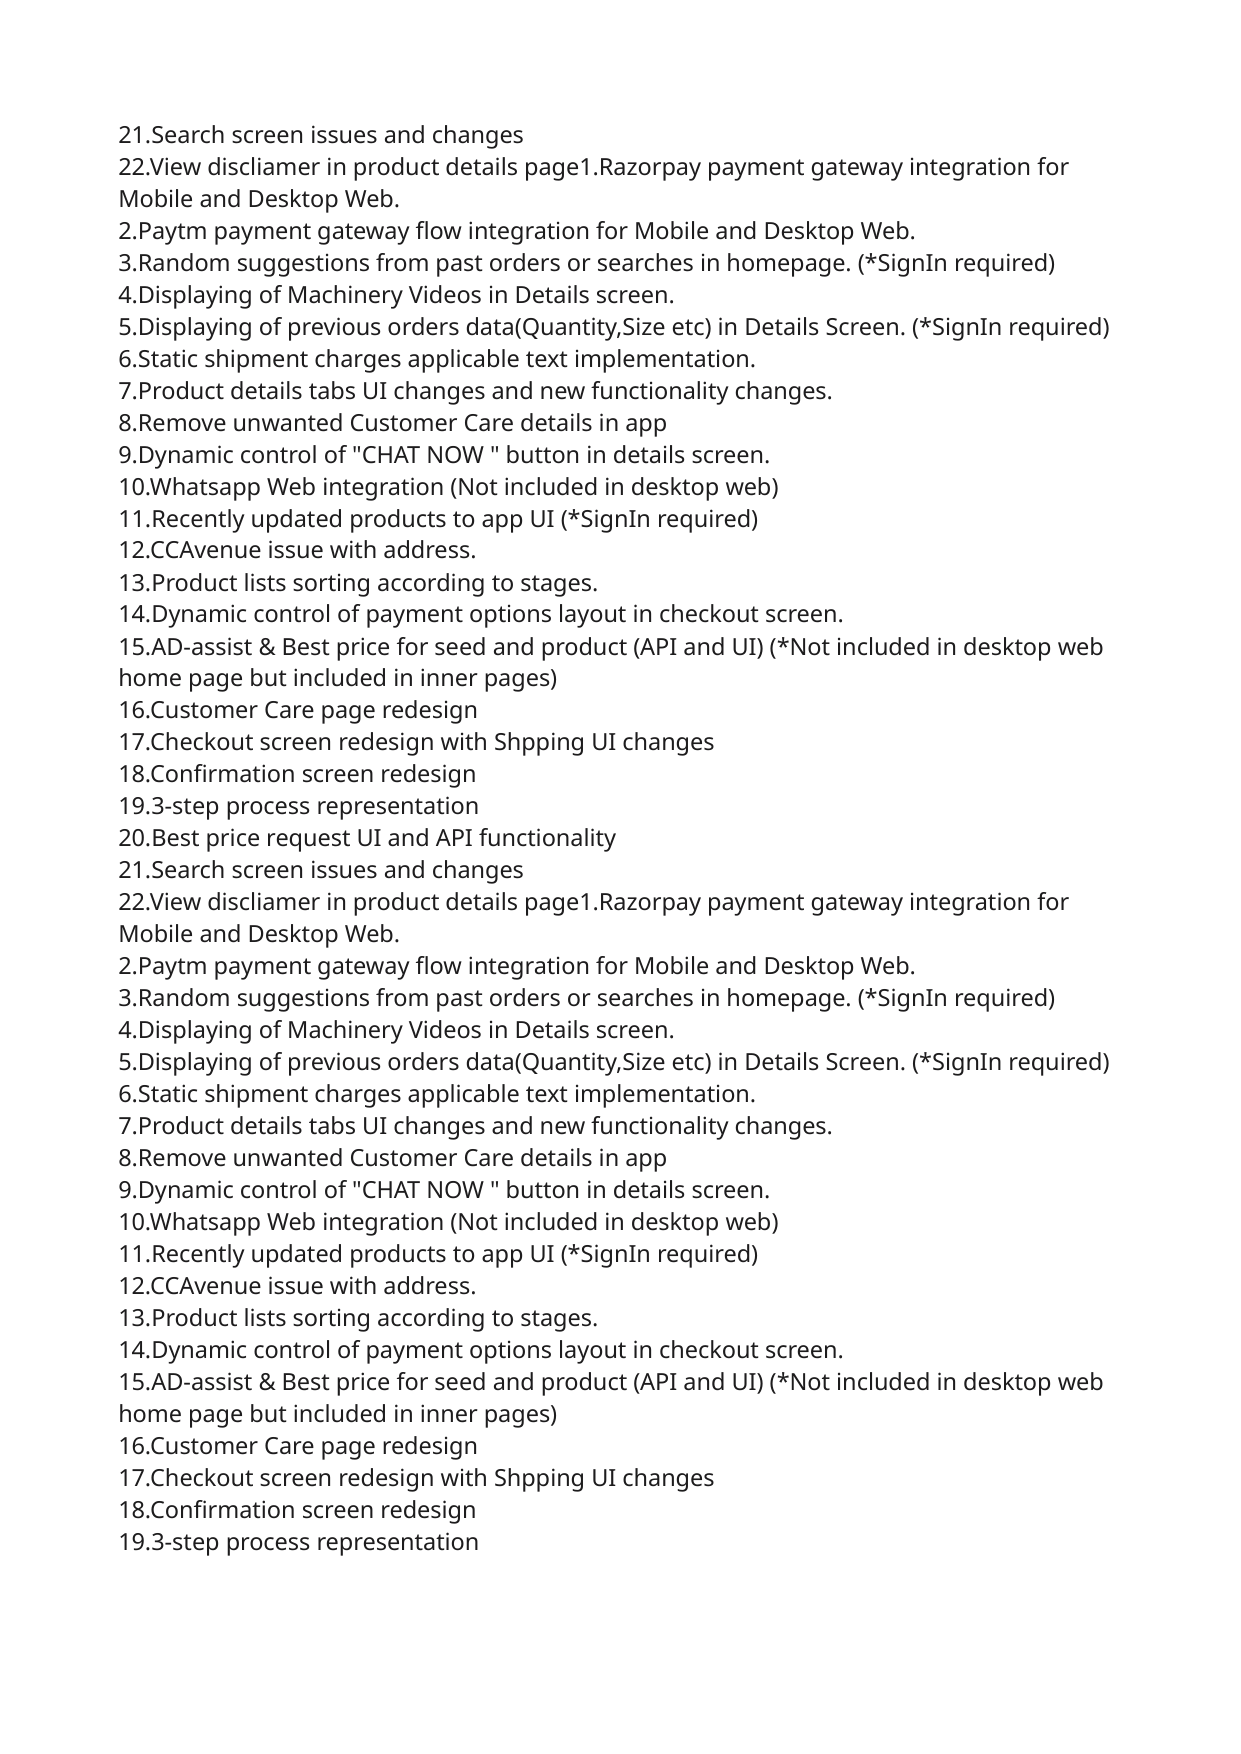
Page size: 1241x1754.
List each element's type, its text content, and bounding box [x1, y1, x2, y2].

text 21.Search screen issues and changes 22.View discliamer in product details page1.Razorpay payment gateway integration for Mobile and Desktop Web. 2.Paytm payment gateway flow integration for Mobile and Desktop Web. 3.Random suggestions from past orders or searches in homepage. (*SignIn required) 4.Displaying of Machinery Videos in Details screen. 5.Displaying of previous orders data(Quantity,Size etc) in Details Screen. (*SignIn required) 6.Static shipment charges applicable text implementation. 7.Product details tabs UI changes and new functionality changes. 8.Remove unwanted Customer Care details in app 9.Dynamic control of "CHAT NOW " button in details screen. 10.Whatsapp Web integration (Not included in desktop web) 11.Recently updated products to app UI (*SignIn required) 12.CCAvenue issue with address. 13.Product lists sorting according to stages. 14.Dynamic control of payment options layout in checkout screen. 15.AD-assist & Best price for seed and product (API and UI) (*Not included in desktop web home page but included in inner pages) 16.Customer Care page redesign 17.Checkout screen redesign with Shpping UI changes 18.Confirmation screen redesign 19.3-step process representation 20.Best price request UI and API functionality 21.Search screen issues and changes 22.View discliamer in product details page1.Razorpay payment gateway integration for Mobile and Desktop Web. 2.Paytm payment gateway flow integration for Mobile and Desktop Web. 3.Random suggestions from past orders or searches in homepage. (*SignIn required) 4.Displaying of Machinery Videos in Details screen. 5.Displaying of previous orders data(Quantity,Size etc) in Details Screen. (*SignIn required) 6.Static shipment charges applicable text implementation. 7.Product details tabs UI changes and new functionality changes. 8.Remove unwanted Customer Care details in app 9.Dynamic control of "CHAT NOW " button in details screen. 10.Whatsapp Web integration (Not included in desktop web) 11.Recently updated products to app UI (*SignIn required) 12.CCAvenue issue with address. 13.Product lists sorting according to stages. 14.Dynamic control of payment options layout in checkout screen. 15.AD-assist & Best price for seed and product (API and UI) (*Not included in desktop web home page but included in inner pages) 16.Customer Care page redesign 17.Checkout screen redesign with Shpping UI changes 18.Confirmation screen redesign 19.3-step process representation [118, 118, 1122, 1557]
